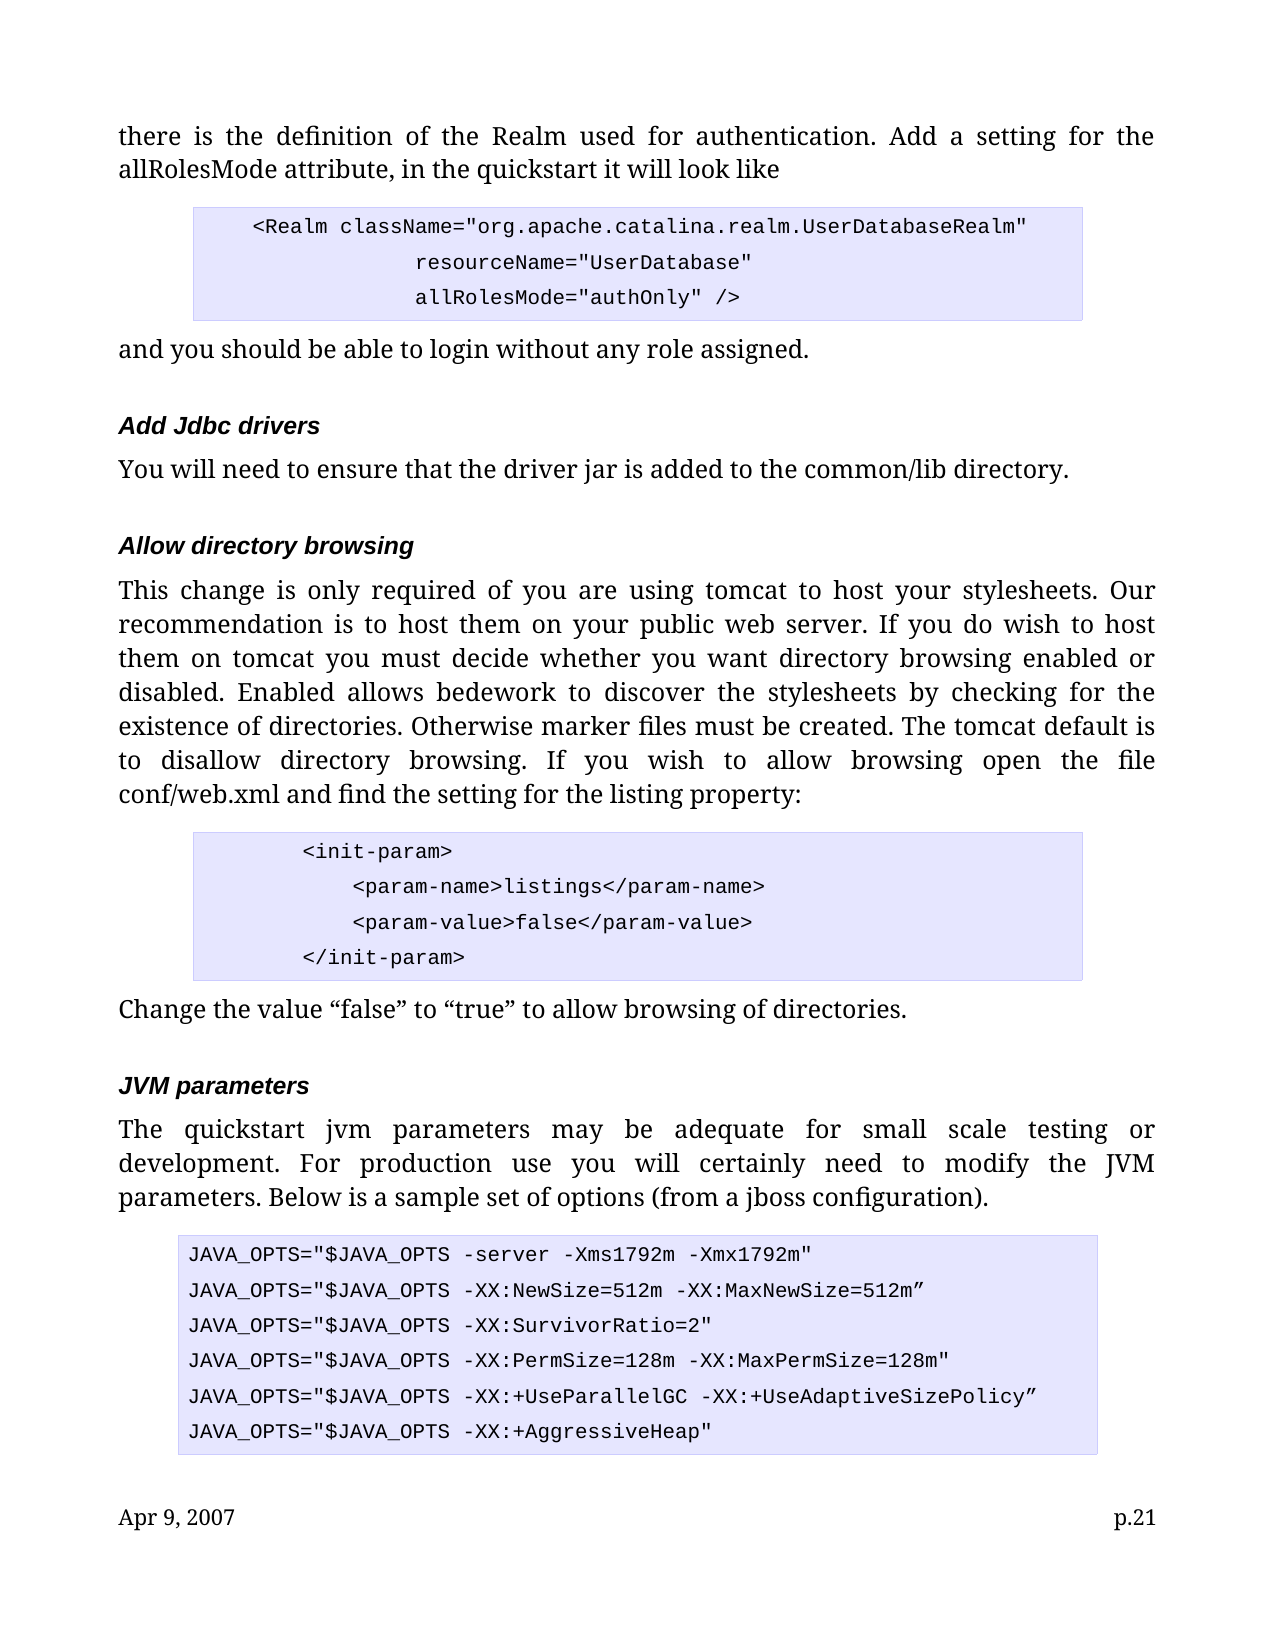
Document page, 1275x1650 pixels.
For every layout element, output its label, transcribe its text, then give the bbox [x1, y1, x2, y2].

text JAVA_OPTS="$JAVA_OPTS -XX:SurvivorRatio=2" JAVA_OPTS="$JAVA_OPTS -XX:PermSize=128m -XX:MaxPermSize=128m" JAVA_OPTS="$JAVA_OPTS -XX:+UseParallelGC -XX:+UseAdaptiveSizePolicy” [179, 1306, 1097, 1409]
text and you should be able to login without any role assigned. [118, 332, 1157, 366]
text JAVA_OPTS="$JAVA_OPTS -server -Xms1792m -Xmx1792m" JAVA_OPTS="$JAVA_OPTS -XX:NewSize=512m -XX:MaxNewSize=512m” [179, 1236, 1097, 1303]
subtitle JVM parameters [118, 1072, 1157, 1099]
text Change the value “false” to “true” to allow browsing of directories. [118, 992, 1157, 1026]
subtitle Add Jdbc drivers [118, 412, 1157, 439]
text This change is only required of you are using tomcat to host your stylesheets. Our recommendation is to host them on your public web server. If you do wish to host them on tomcat you must decide whether you want directory browsing enabled or disabled. Enabled allows bedework to discover the stylesheets by checking for the existence of directories. Otherwise marker files must be created. The tomcat default is to disallow directory browsing. If you wish to allow browsing open the file conf/web.xml and find the setting for the listing property: [118, 572, 1157, 811]
text there is the definition of the Realm used for authentication. Add a setting for the allRolesMode attribute, in the quickstart it will look like [118, 118, 1157, 186]
text <Realm className="org.apache.catalina.realm.UserDatabaseRealm" resourceName="UserDatabase" allRolesMode="authOnly" /> [194, 208, 1082, 320]
subtitle Allow directory browsing [118, 532, 1157, 560]
text <init-param> [194, 833, 1082, 864]
text The quickstart jvm parameters may be adequate for small scale testing or development. For production use you will certainly need to modify the JVM parameters. Below is a sample set of options (from a jboss configuration). [118, 1112, 1157, 1214]
text </init-param> [194, 938, 1082, 980]
text JAVA_OPTS="$JAVA_OPTS -XX:+AggressiveHeap" [179, 1412, 1097, 1454]
text <param-value>false</param-value> [194, 903, 1082, 935]
text You will need to ensure that the driver jar is added to the common/lib directory. [118, 452, 1157, 486]
text <param-name>listings</param-name> [194, 867, 1082, 900]
